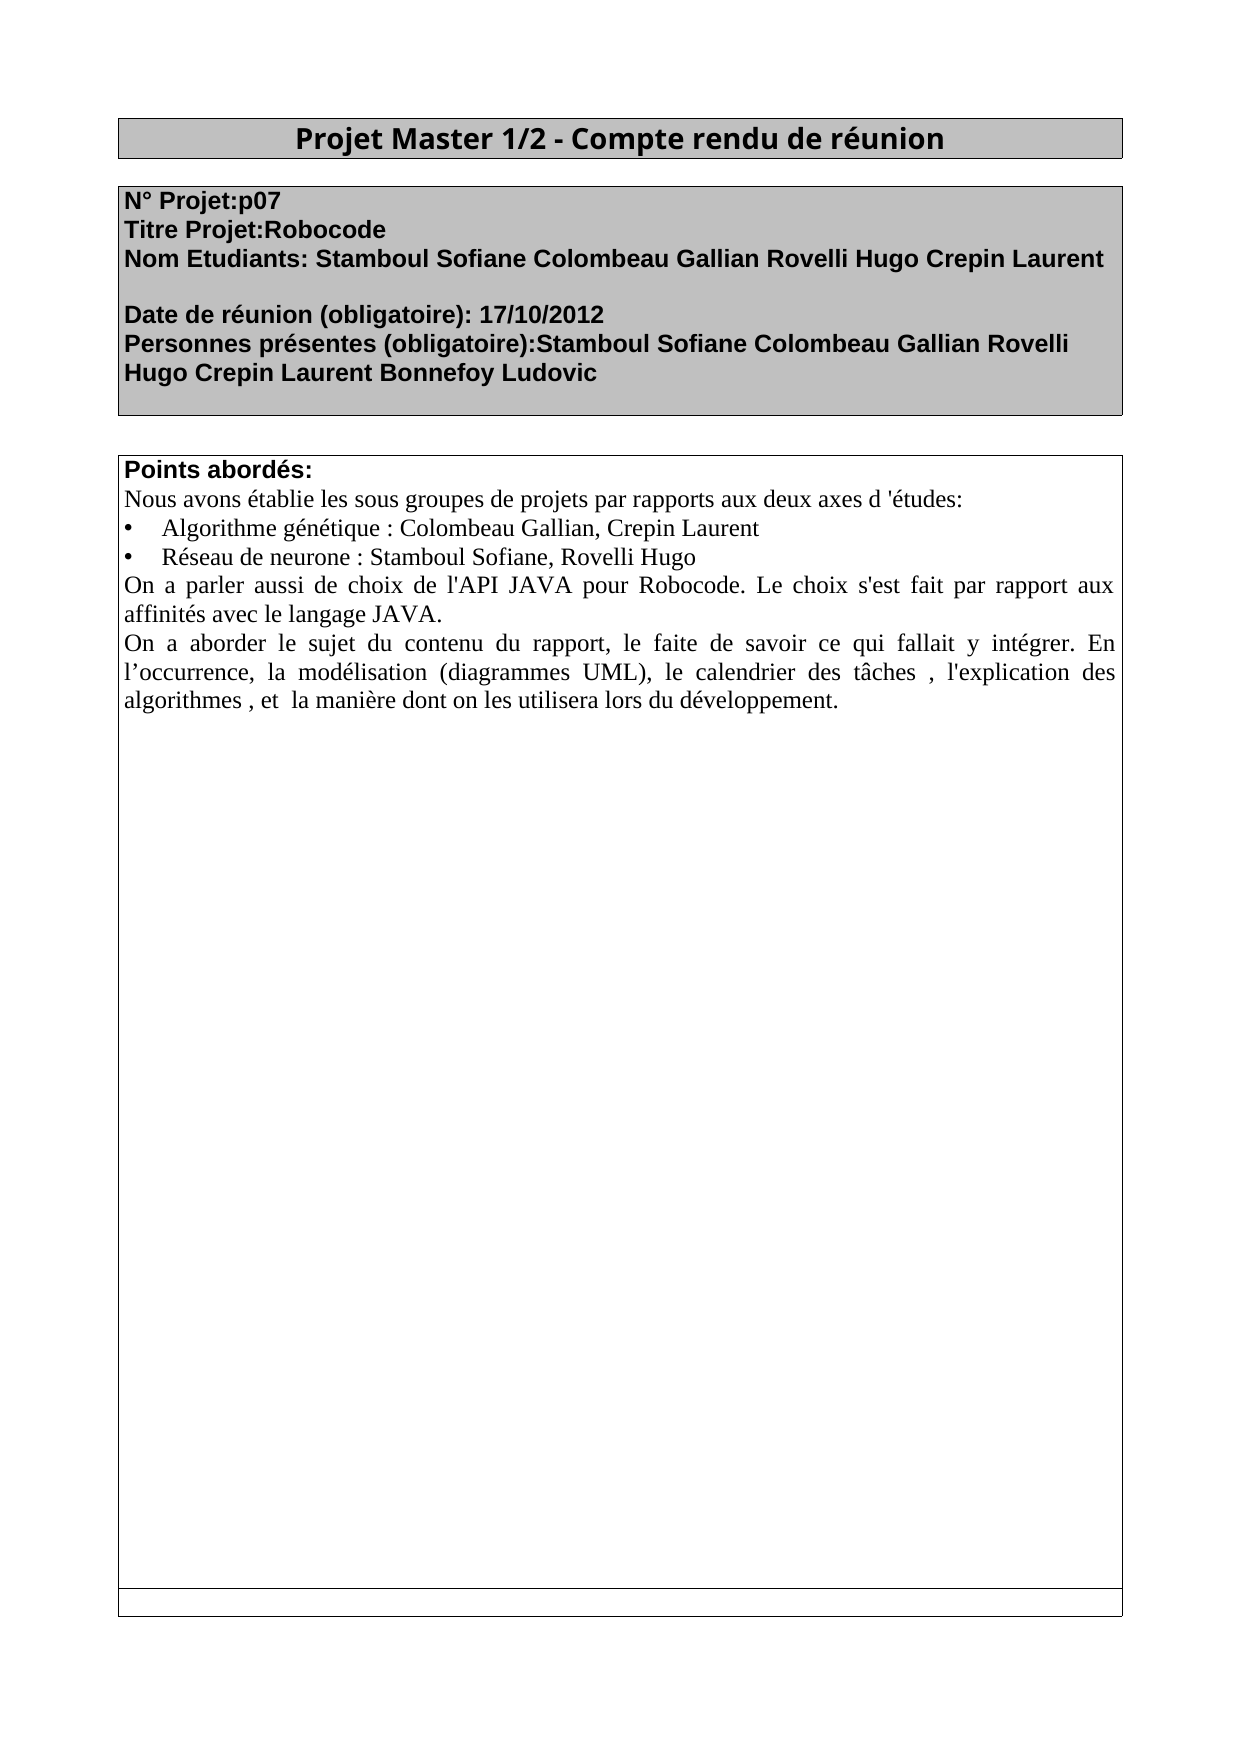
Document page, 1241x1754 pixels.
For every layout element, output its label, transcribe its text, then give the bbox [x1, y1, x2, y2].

table_header Points abordés: Nous avons établie les sous groupes de projets par rapports aux deux axes d 'études: Algorithme génétique : Colombeau Gallian, Crepin Laurent Réseau de neurone : Stamboul Sofiane, Rovelli Hugo On a parler aussi de choix de l'API JAVA pour Robocode. Le choix s'est fait par rapport aux affinités avec le langage JAVA. On a aborder le sujet du contenu du rapport, le faite de savoir ce qui fallait y intégrer. En l’occurrence, la modélisation (diagrammes UML), le calendrier des tâches , l'explication des algorithmes , et la manière dont on les utilisera lors du développement. [119, 456, 1122, 1588]
table_header N° Projet:p07 Titre Projet:Robocode Nom Etudiants: Stamboul Sofiane Colombeau Gallian Rovelli Hugo Crepin Laurent Date de réunion (obligatoire): 17/10/2012 Personnes présentes (obligatoire):Stamboul Sofiane Colombeau Gallian Rovelli Hugo Crepin Laurent Bonnefoy Ludovic [119, 187, 1122, 415]
table_header Projet Master 1/2 - Compte rendu de réunion [119, 119, 1122, 158]
table_cell [119, 1589, 1122, 1616]
